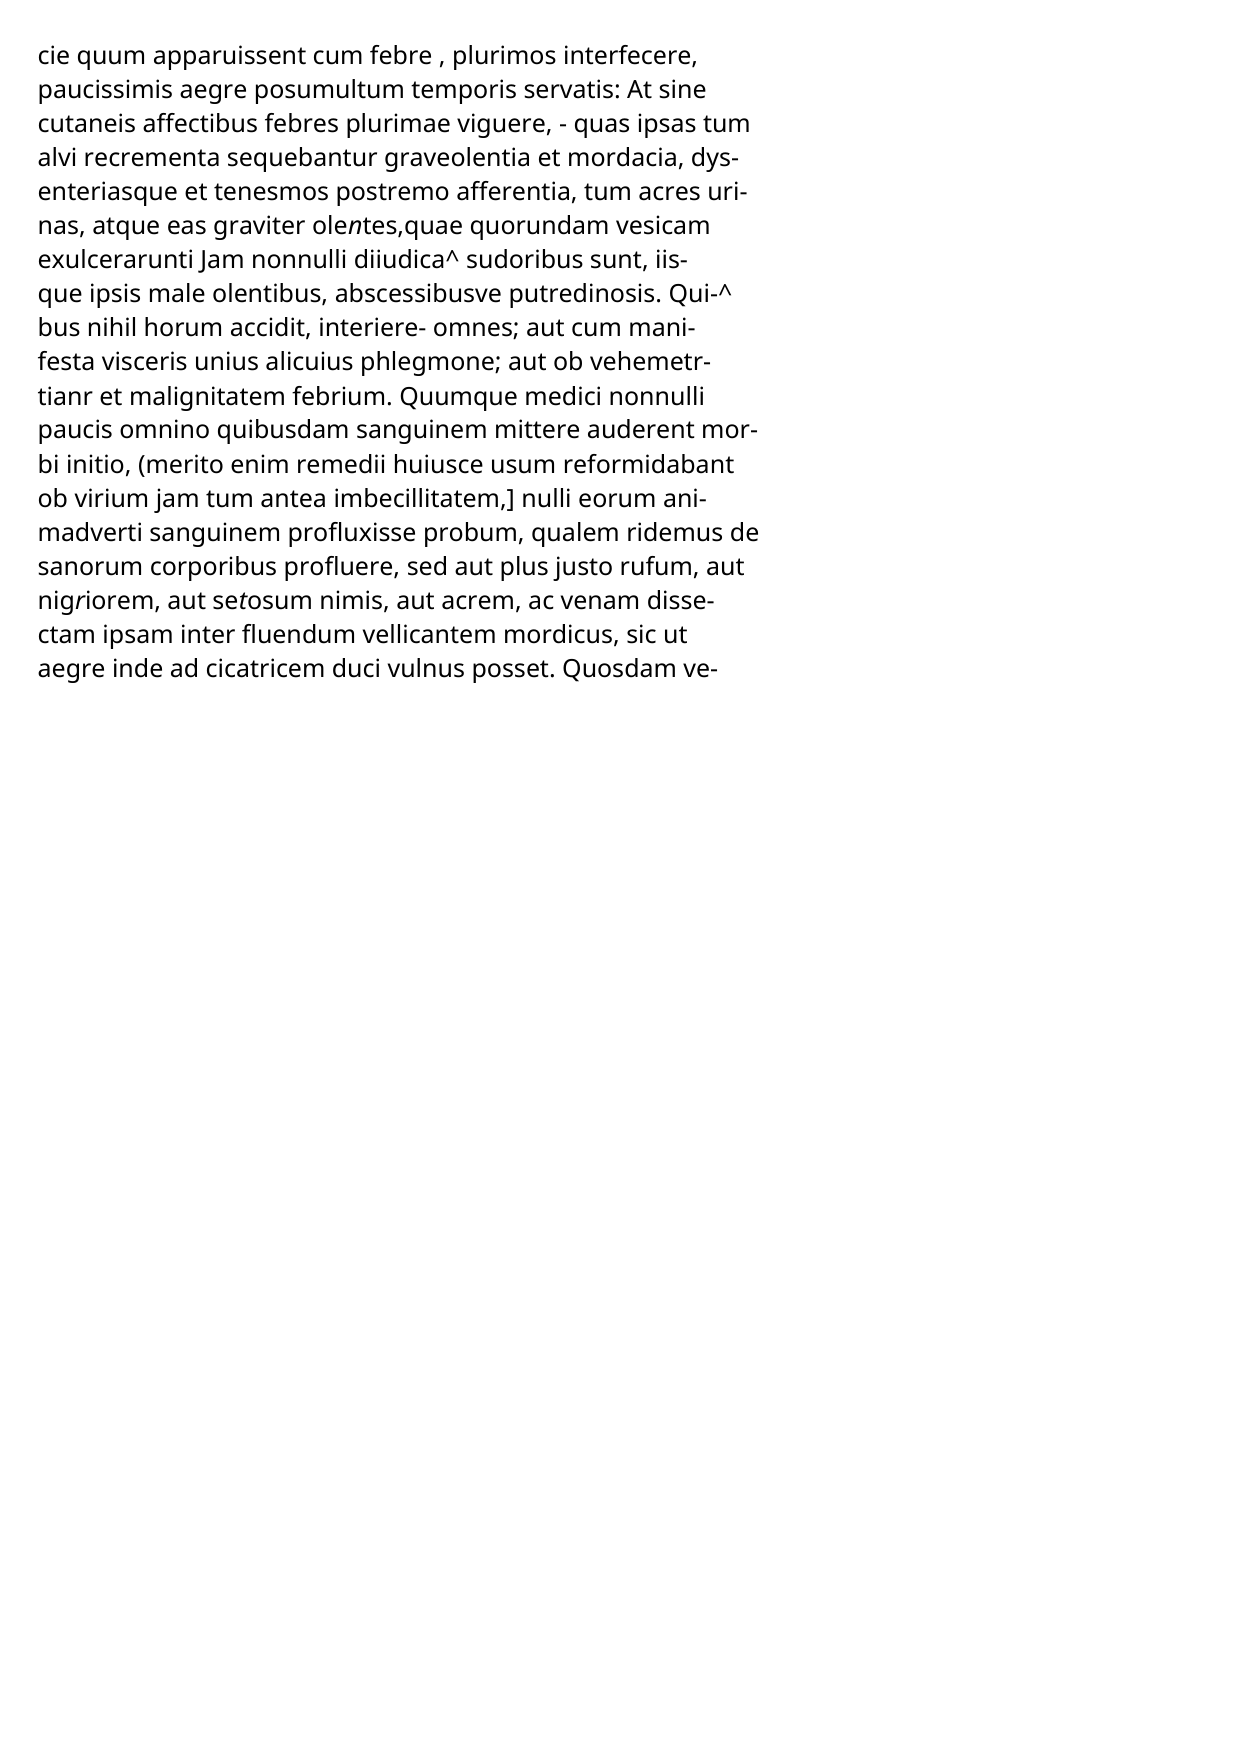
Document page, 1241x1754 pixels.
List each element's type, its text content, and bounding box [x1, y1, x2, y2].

text cie quum apparuissent cum febre , plurimos interfecere, paucissimis aegre posumultum temporis servatis: At sine cutaneis affectibus febres plurimae viguere, - quas ipsas tum alvi recrementa sequebantur graveolentia et mordacia, dys- enteriasque et tenesmos postremo afferentia, tum acres uri- nas, atque eas graviter olentes,quae quorundam vesicam exulcerarunti Jam nonnulli diiudica^ sudoribus sunt, iis- que ipsis male olentibus, abscessibusve putredinosis. Qui-^ bus nihil horum accidit, interiere- omnes; aut cum mani- festa visceris unius alicuius phlegmone; aut ob vehemetr- tianr et malignitatem febrium. Quumque medici nonnulli paucis omnino quibusdam sanguinem mittere auderent mor- bi initio, (merito enim remedii huiusce usum reformidabant ob virium jam tum antea imbecillitatem,] nulli eorum ani- madverti sanguinem profluxisse probum, qualem ridemus de sanorum corporibus profluere, sed aut plus justo rufum, aut nigriorem, aut setosum nimis, aut acrem, ac venam disse- ctam ipsam inter fluendum vellicantem mordicus, sic ut aegre inde ad cicatricem duci vulnus posset. Quosdam ve- [37, 37, 1203, 685]
